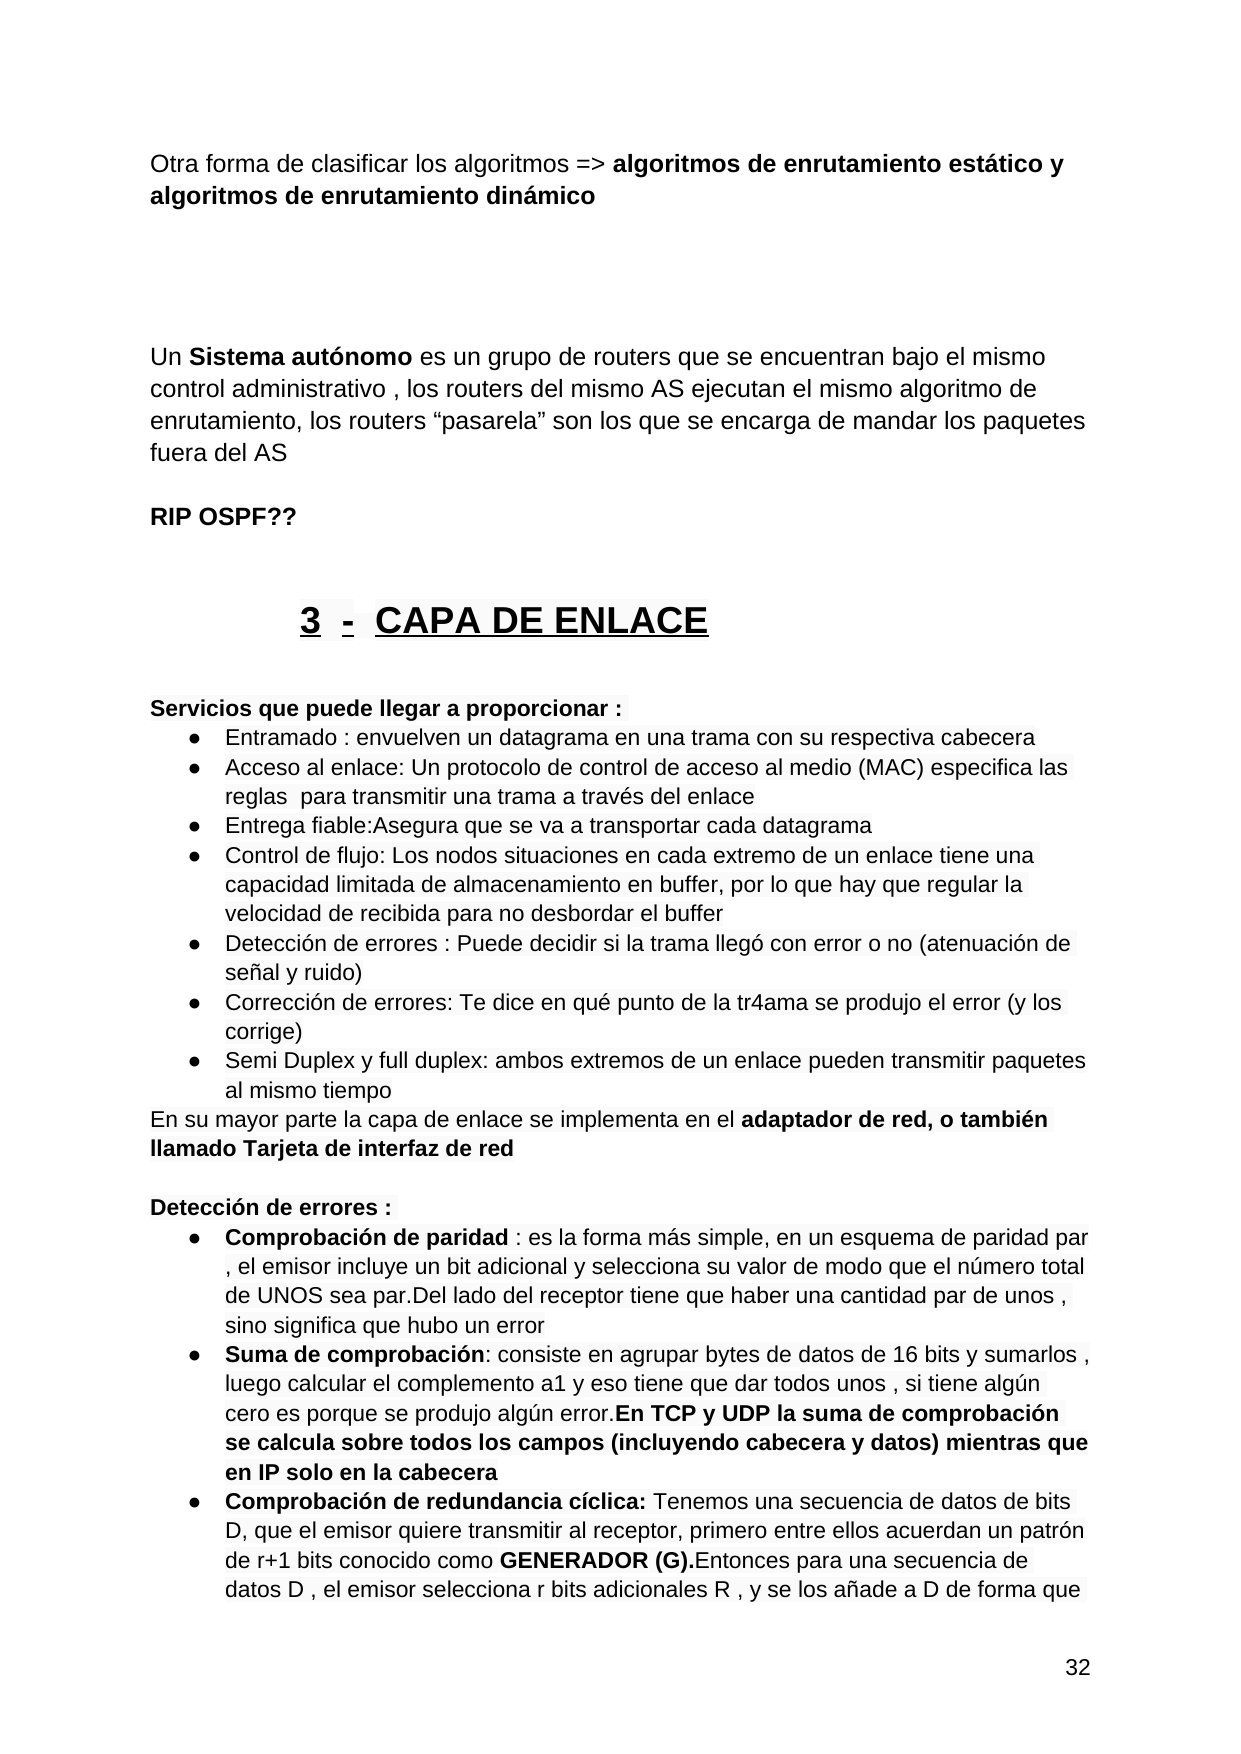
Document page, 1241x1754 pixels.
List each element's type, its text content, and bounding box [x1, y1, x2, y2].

list Entramado : envuelven un datagrama en una trama con su respectiva cabecera [187, 725, 1091, 750]
list Suma de comprobación: consiste en agrupar bytes de datos de 16 bits y sumarlos , luego calcular el complemento a1 y eso tiene que dar todos unos , si tiene algún cero es porque se produjo algún error.En TCP y UDP la suma de comprobación se calcula sobre todos los campos (incluyendo cabecera y datos) mientras que en IP solo en la cabecera [187, 1342, 1091, 1485]
list Acceso al enlace: Un protocolo de control de acceso al medio (MAC) especifica las reglas para transmitir una trama a través del enlace [187, 754, 1091, 809]
text Detección de errores : [150, 1195, 1091, 1220]
text En su mayor parte la capa de enlace se implementa en el adaptador de red, o también llamado Tarjeta de interfaz de red [150, 1107, 1091, 1162]
list Control de flujo: Los nodos situaciones en cada extremo de un enlace tiene una capacidad limitada de almacenamiento en buffer, por lo que hay que regular la velocidad de recibida para no desbordar el buffer [187, 842, 1091, 927]
list Comprobación de paridad : es la forma más simple, en un esquema de paridad par , el emisor incluye un bit adicional y selecciona su valor de modo que el número total de UNOS sea par.Del lado del receptor tiene que haber una cantidad par de unos , sino significa que hubo un error [187, 1224, 1091, 1338]
list Corrección de errores: Te dice en qué punto de la tr4ama se produjo el error (y los corrige) [187, 989, 1091, 1044]
list Entrega fiable:Asegura que se va a transportar cada datagrama [187, 813, 1091, 838]
text RIP OSPF?? [150, 503, 1091, 531]
text Otra forma de clasificar los algoritmos => algoritmos de enrutamiento estático y algoritmos de enrutamiento dinámico [150, 150, 1091, 210]
text Un Sistema autónomo es un grupo de routers que se encuentran bajo el mismo control administrativo , los routers del mismo AS ejecutan el mismo algoritmo de enrutamiento, los routers “pasarela” son los que se encarga de mandar los paquetes fuera del AS [150, 342, 1091, 467]
text Servicios que puede llegar a proporcionar : [150, 695, 1091, 721]
list Semi Duplex y full duplex: ambos extremos de un enlace pueden transmitir paquetes al mismo tiempo [187, 1048, 1091, 1103]
list Comprobación de redundancia cíclica: Tenemos una secuencia de datos de bits D, que el emisor quiere transmitir al receptor, primero entre ellos acuerdan un patrón de r+1 bits conocido como GENERADOR (G).Entonces para una secuencia de datos D , el emisor selecciona r bits adicionales R , y se los añade a D de forma que [187, 1488, 1091, 1602]
list Detección de errores : Puede decidir si la trama llegó con error o no (atenuación de señal y ruido) [187, 930, 1091, 985]
text 3 - CAPA DE ENLACE [150, 599, 1091, 641]
